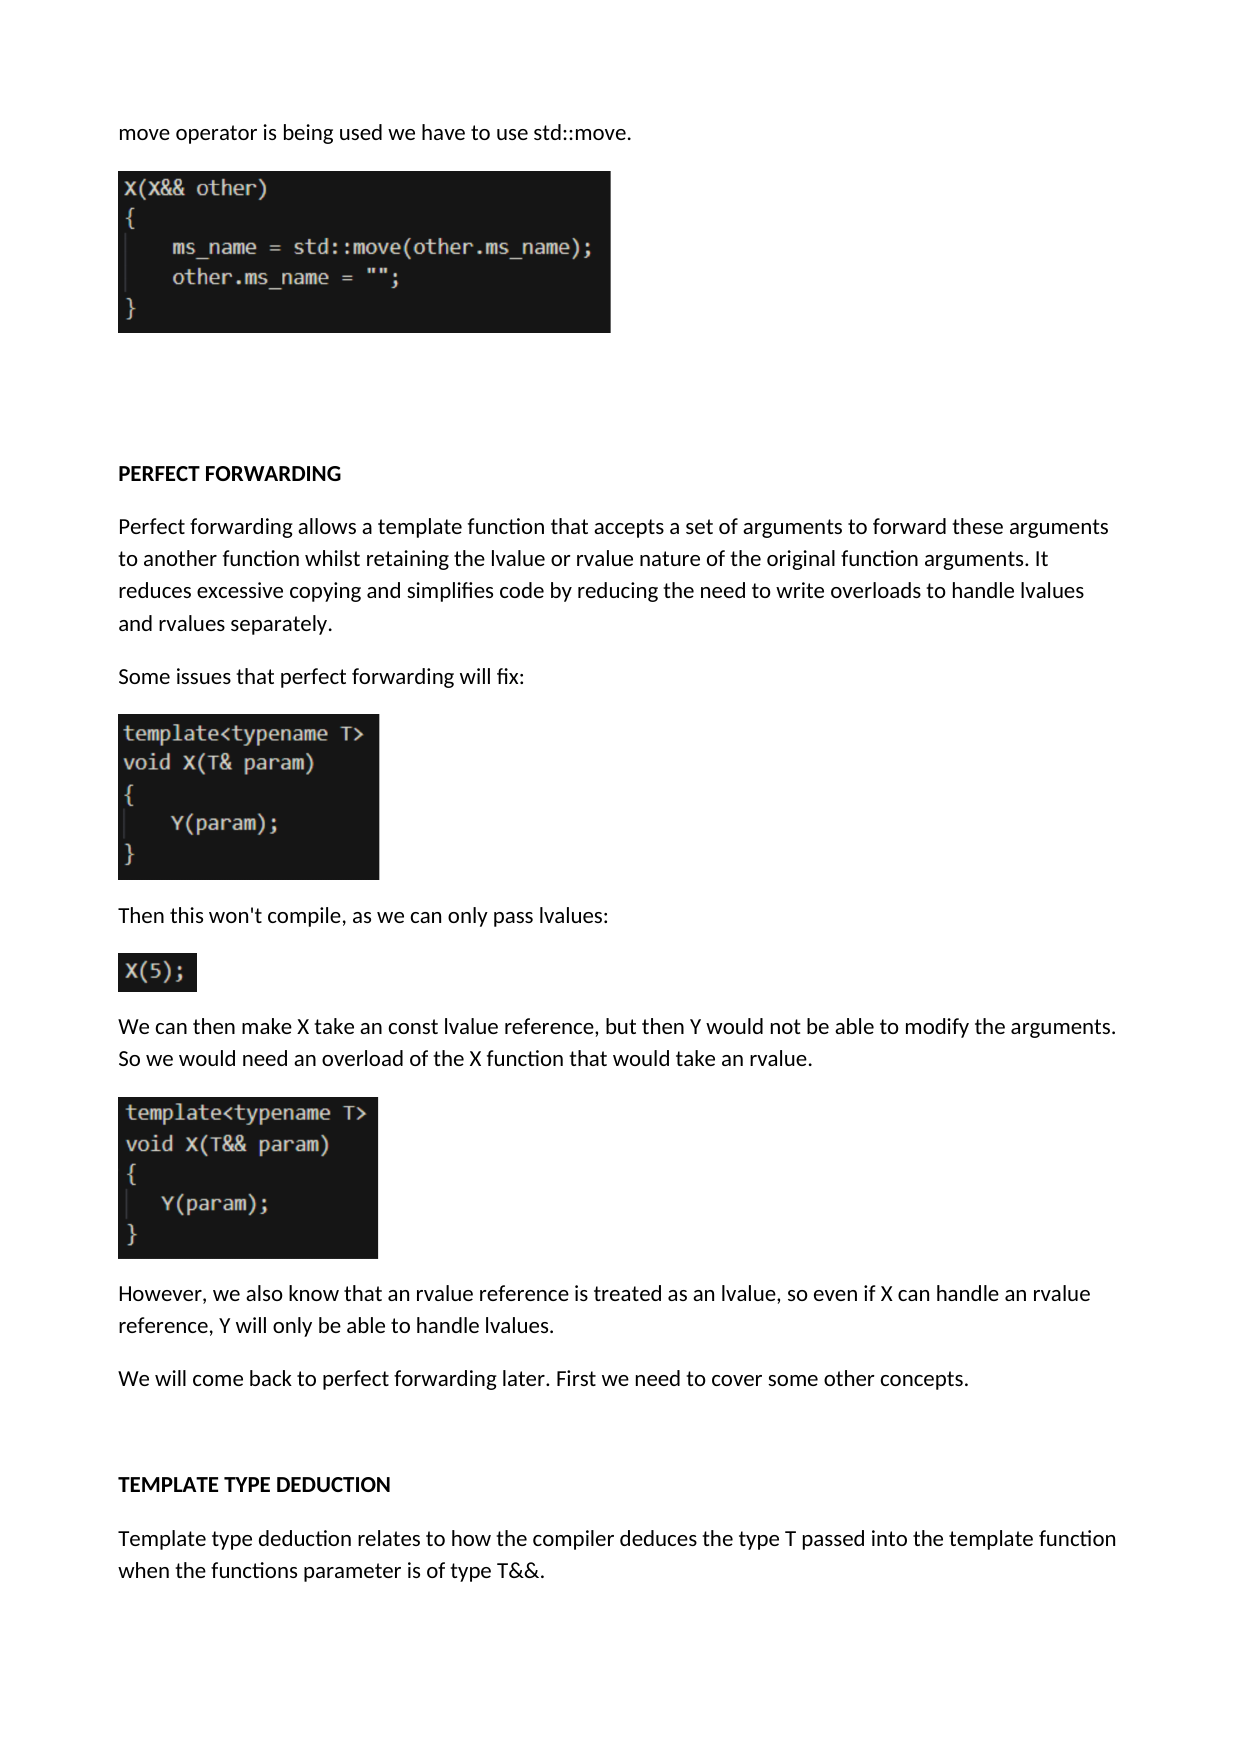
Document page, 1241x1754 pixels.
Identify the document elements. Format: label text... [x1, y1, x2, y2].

text move operator is being used we have to use std::move. [118, 118, 1122, 146]
text We will come back to perfect forwarding later. First we need to cover some other concepts. [118, 1364, 1122, 1393]
text PERFECT FORWARDING [118, 459, 1122, 487]
text Some issues that perfect forwarding will fix: [118, 662, 1122, 690]
text However, we also know that an rvalue reference is treated as an lvalue, so even if X can handle an rvalue reference, Y will only be able to handle lvalues. [118, 1279, 1122, 1339]
text Perfect forwarding allows a template function that accepts a set of arguments to forward these arguments to another function whilst retaining the lvalue or rvalue nature of the original function arguments. It reduces excessive copying and simplifies code by reducing the need to write overloads to handle lvalues and rvalues separately. [118, 512, 1122, 637]
text Template type deduction relates to how the compiler deduces the type T passed into the template function when the functions parameter is of type T&&. [118, 1524, 1122, 1584]
text TEMPLATE TYPE DEDUCTION [118, 1471, 1122, 1499]
text Then this won't compile, as we can only pass lvalues: [118, 901, 1122, 929]
text We can then make X take an const lvalue reference, but then Y would not be able to modify the arguments. So we would need an overload of the X function that would take an rvalue. [118, 1012, 1122, 1072]
